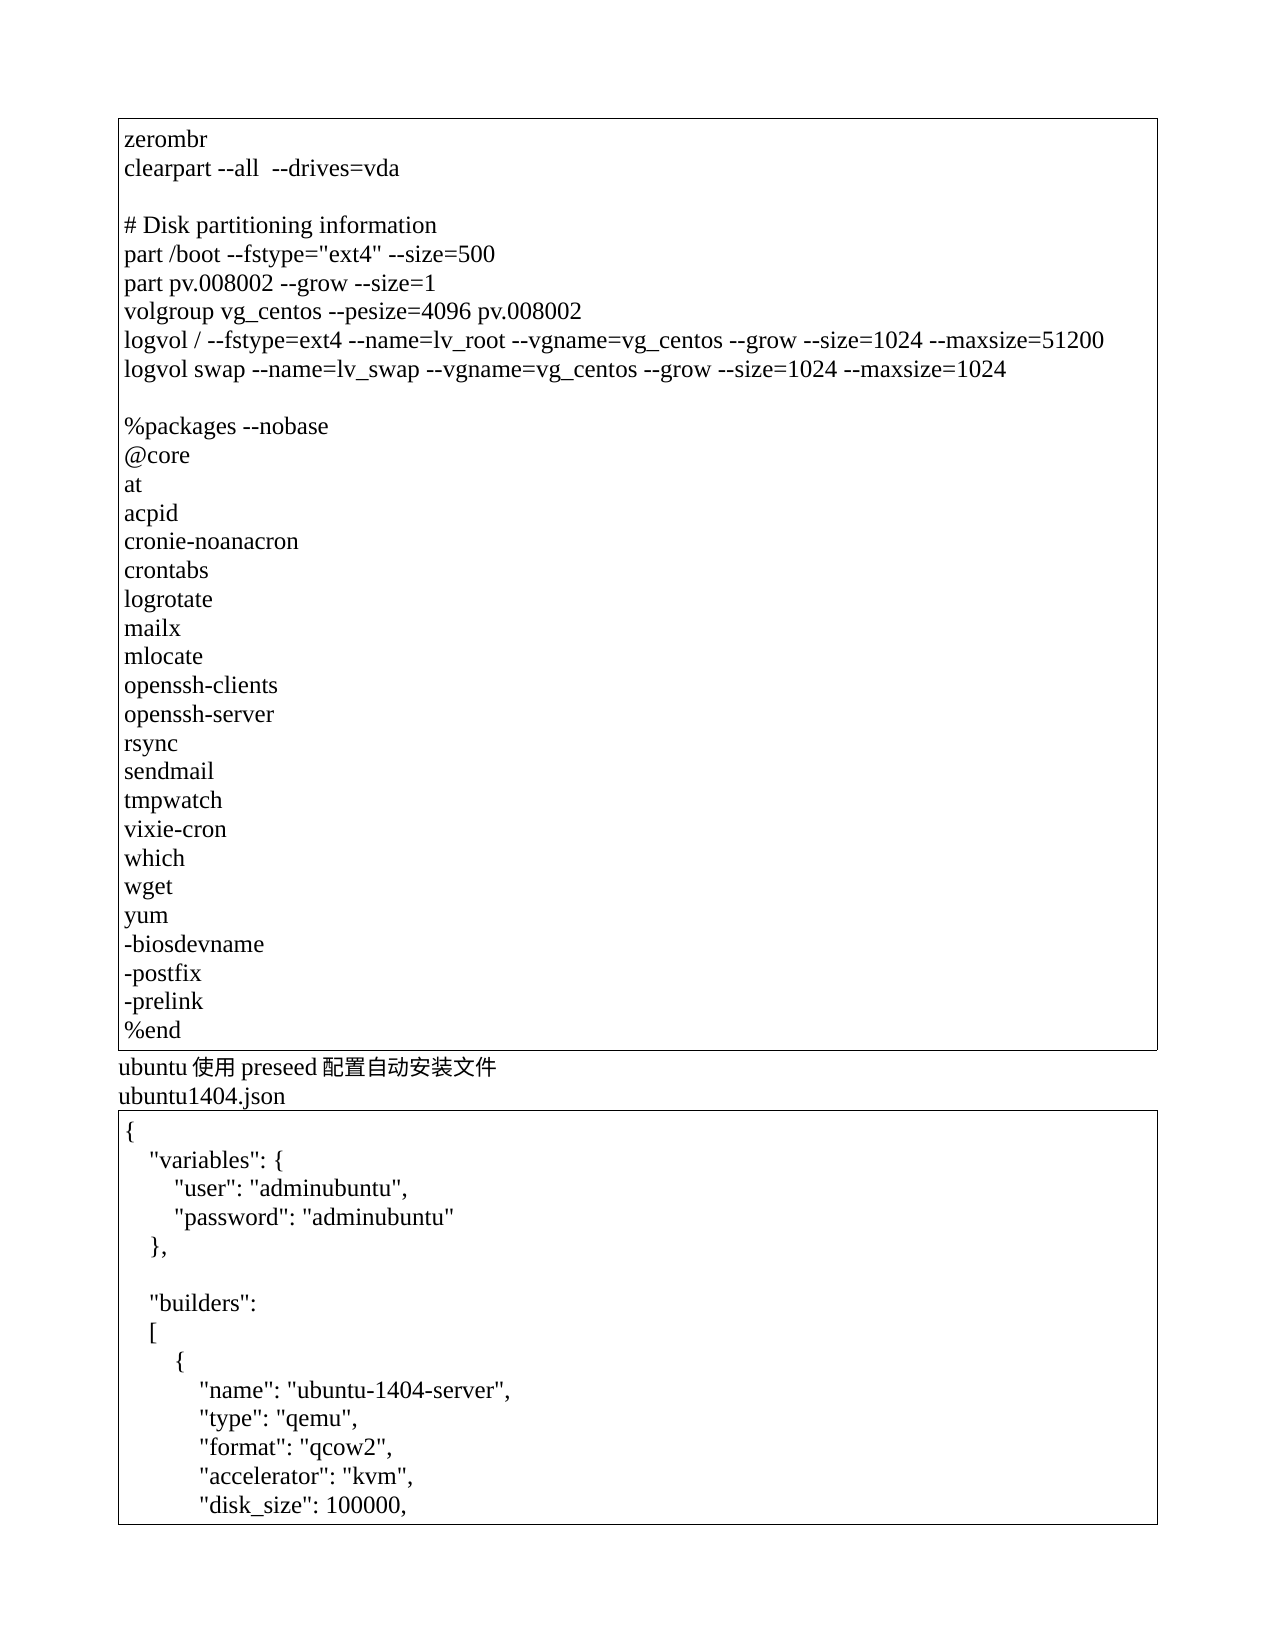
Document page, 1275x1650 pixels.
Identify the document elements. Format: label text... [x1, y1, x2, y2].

text ubuntu1404.json [118, 1081, 1157, 1110]
table_header zerombr clearpart --all --drives=vda # Disk partitioning information part /boot --fstype="ext4" --size=500 part pv.008002 --grow --size=1 volgroup vg_centos --pesize=4096 pv.008002 logvol / --fstype=ext4 --name=lv_root --vgname=vg_centos --grow --size=1024 --maxsize=51200 logvol swap --name=lv_swap --vgname=vg_centos --grow --size=1024 --maxsize=1024 %packages --nobase @core at acpid cronie-noanacron crontabs logrotate mailx mlocate openssh-clients openssh-server rsync sendmail tmpwatch vixie-cron which wget yum -biosdevname -postfix -prelink %end [119, 119, 1157, 1050]
text ubuntu使用preseed配置自动安装文件 [118, 1051, 1157, 1081]
table_header { "variables": { "user": "adminubuntu", "password": "adminubuntu" }, "builders": [ { "name": "ubuntu-1404-server", "type": "qemu", "format": "qcow2", "accelerator": "kvm", "disk_size": 100000, [119, 1111, 1157, 1524]
